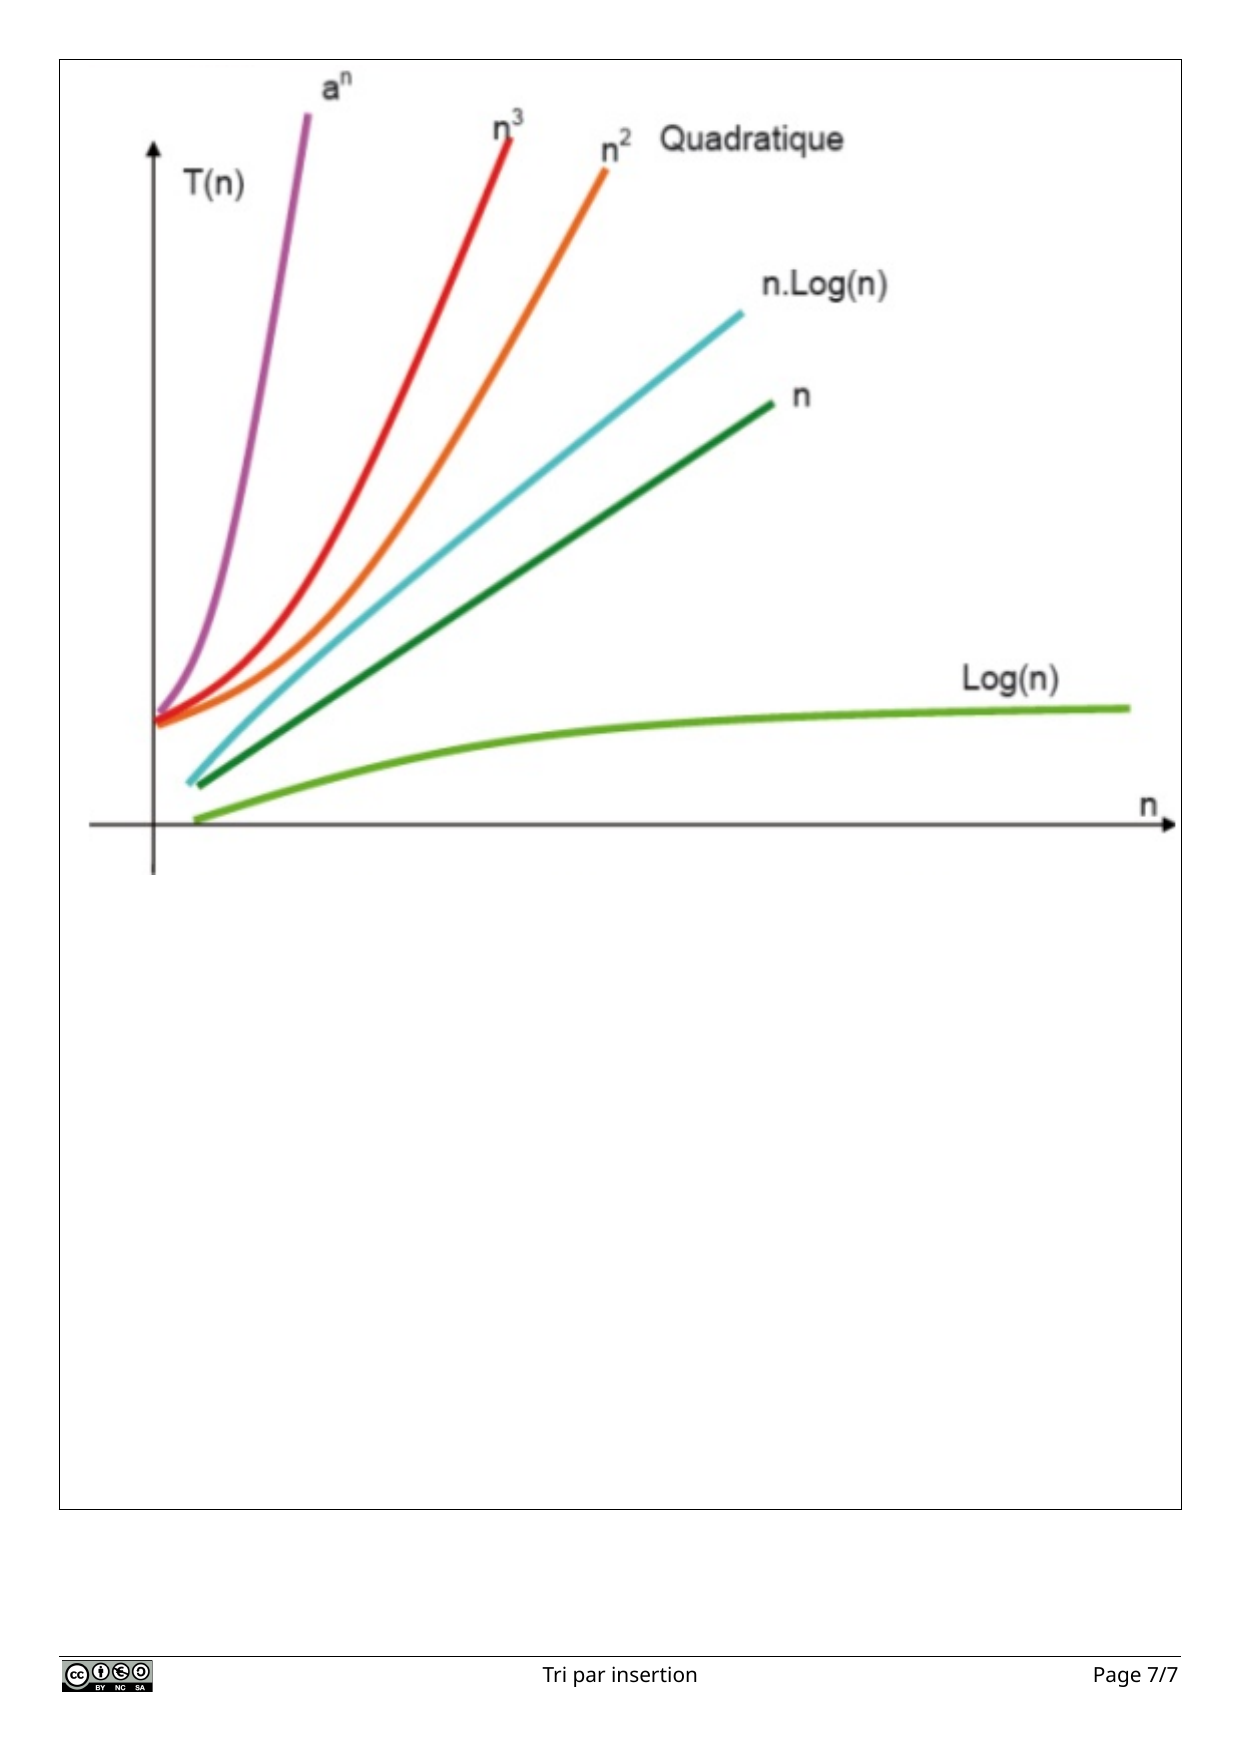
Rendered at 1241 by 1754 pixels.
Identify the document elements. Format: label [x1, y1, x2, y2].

picture [88, 65, 1176, 875]
table_cell [60, 60, 1181, 1509]
picture [62, 1660, 153, 1692]
